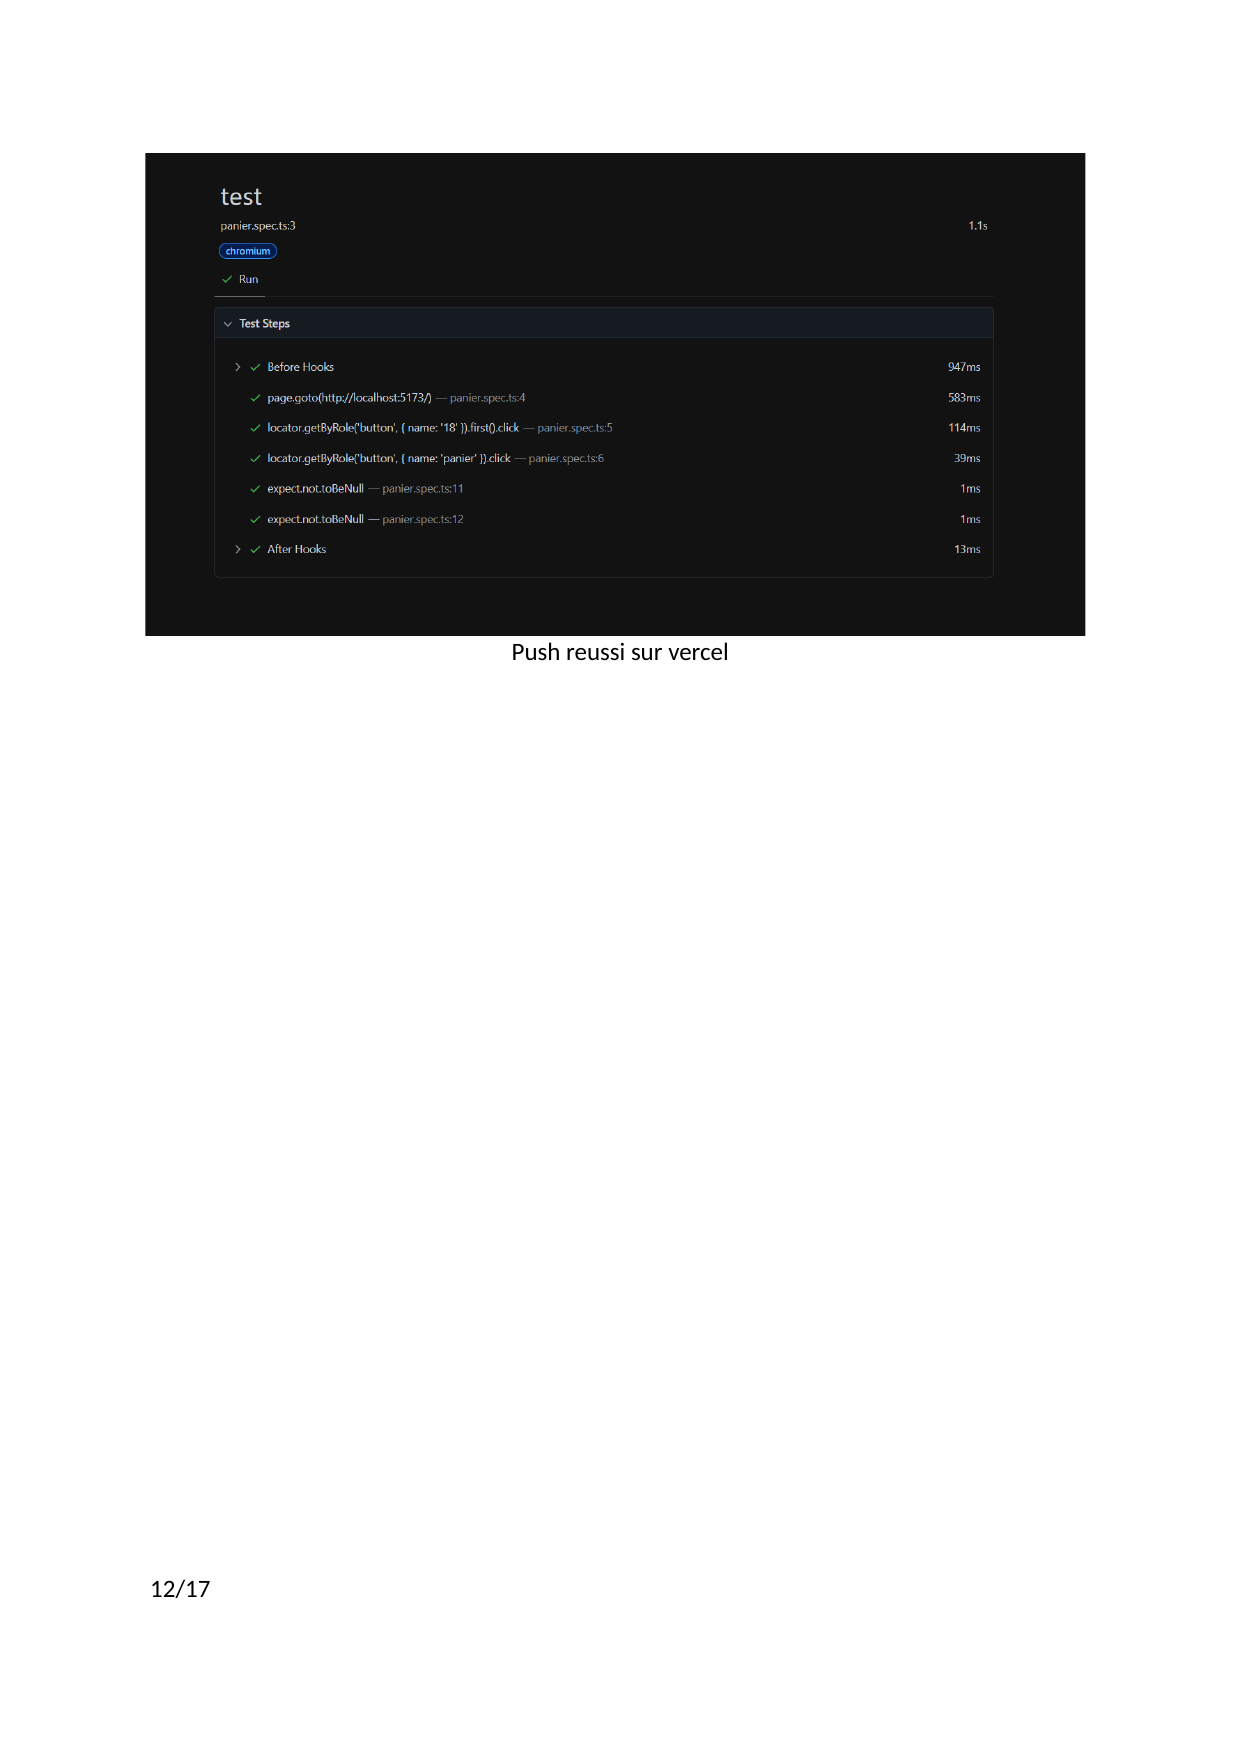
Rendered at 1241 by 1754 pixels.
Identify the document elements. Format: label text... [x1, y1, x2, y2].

picture [145, 153, 1086, 636]
text Push reussi sur vercel [150, 150, 1090, 667]
